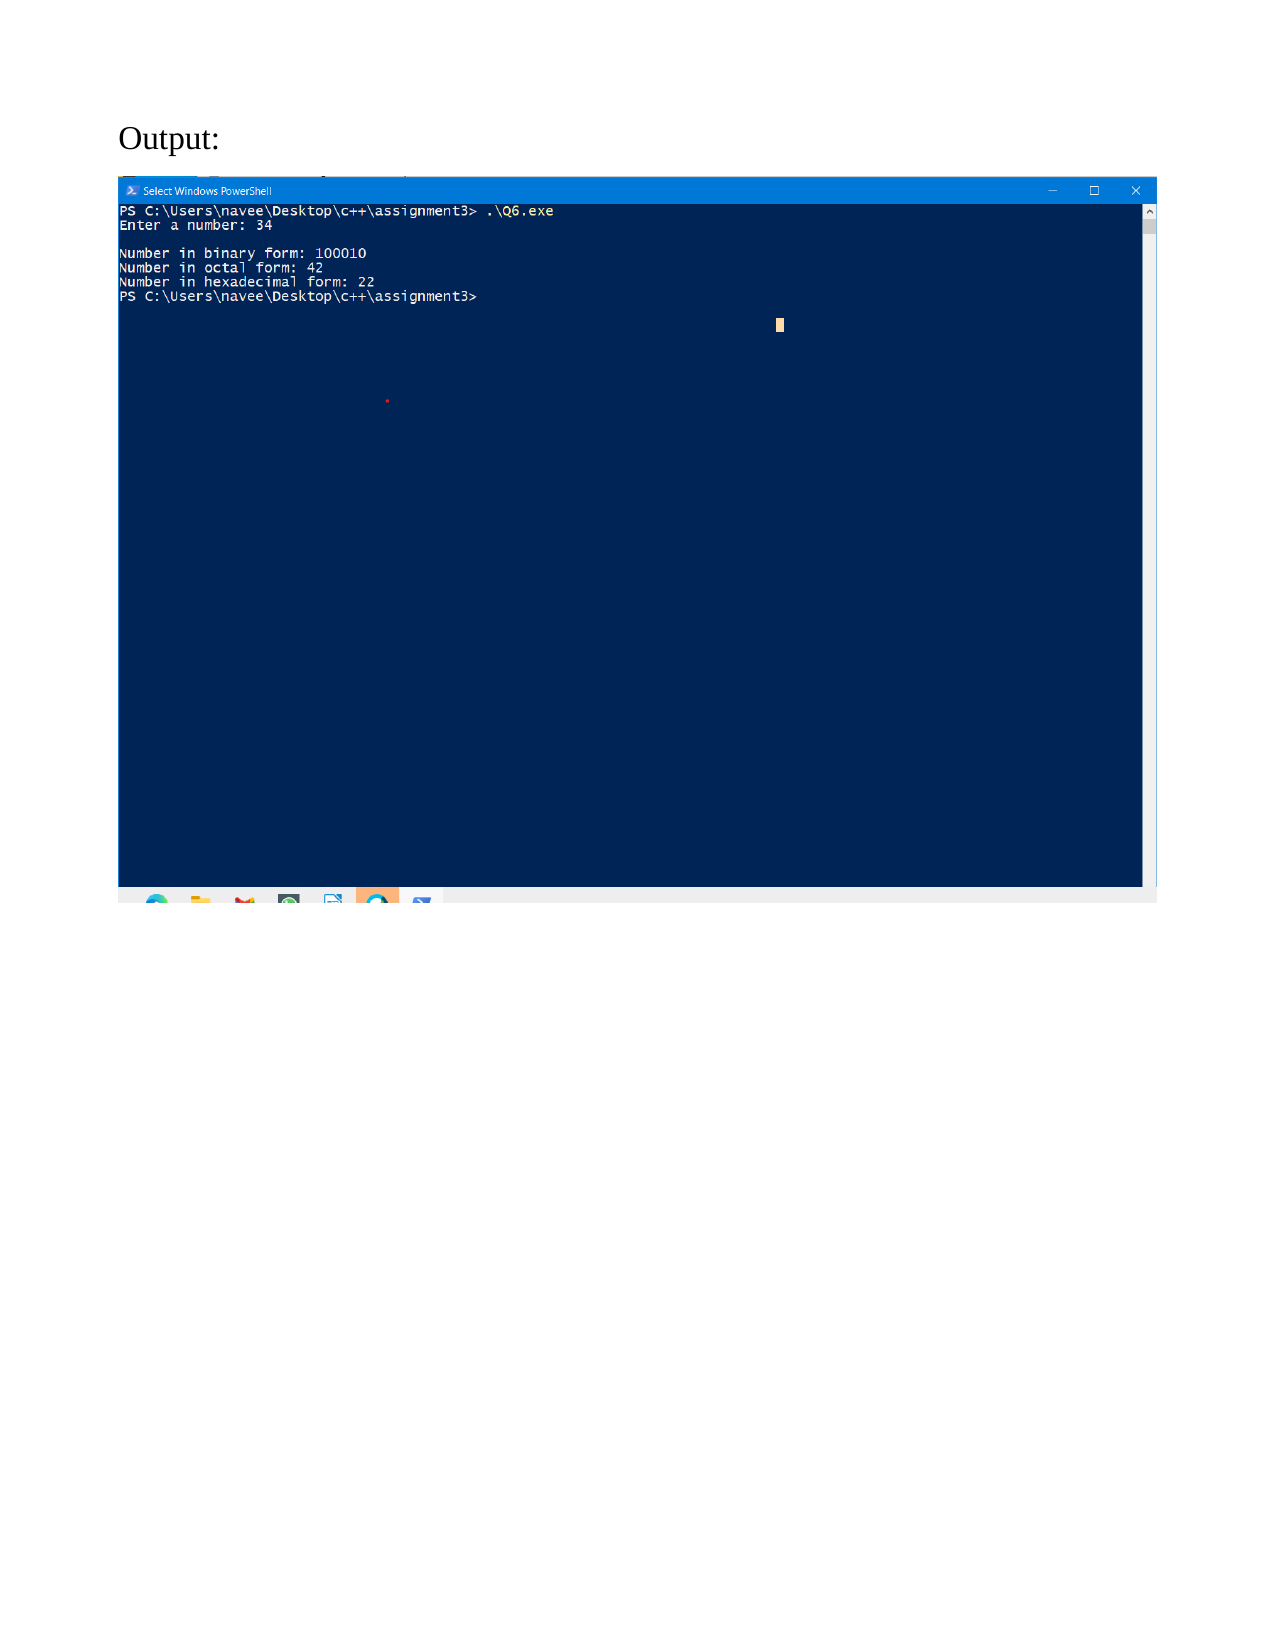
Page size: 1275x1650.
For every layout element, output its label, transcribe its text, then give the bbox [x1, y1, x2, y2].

picture [118, 176, 1157, 903]
text Output: [118, 118, 1157, 156]
picture [371, 899, 383, 903]
